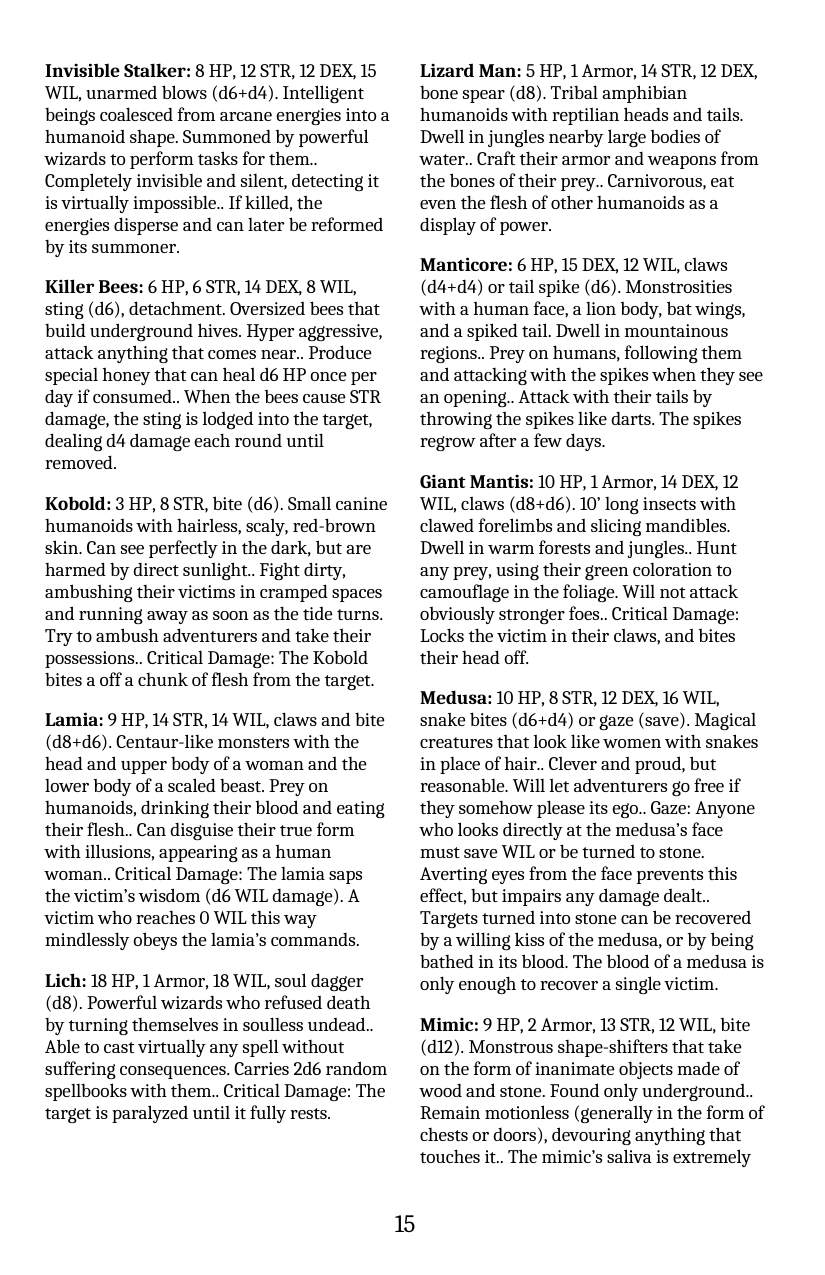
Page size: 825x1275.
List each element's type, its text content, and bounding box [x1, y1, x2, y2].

text Lamia: 9 HP, 14 STR, 14 WIL, claws and bite (d8+d6). Centaur-like monsters with the head and upper body of a woman and the lower body of a scaled beast. Prey on humanoids, drinking their blood and eating their flesh.. Can disguise their true form with illusions, appearing as a human woman.. Critical Damage: The lamia saps the victim’s wisdom (d6 WIL damage). A victim who reaches 0 WIL this way mindlessly obeys the lamia’s commands. [45, 710, 390, 951]
text Mimic: 9 HP, 2 Armor, 13 STR, 12 WIL, bite (d12). Monstrous shape-shifters that take on the form of inanimate objects made of wood and stone. Found only underground.. Remain motionless (generally in the form of chests or doors), devouring anything that touches it.. The mimic’s saliva is extremely [420, 1014, 765, 1168]
text Killer Bees: 6 HP, 6 STR, 14 DEX, 8 WIL, sting (d6), detachment. Oversized bees that build underground hives. Hyper aggressive, attack anything that comes near.. Produce special honey that can heal d6 HP once per day if consumed.. When the bees cause STR damage, the sting is lodged into the target, dealing d4 damage each round until removed. [45, 277, 390, 474]
text Manticore: 6 HP, 15 DEX, 12 WIL, claws (d4+d4) or tail spike (d6). Monstrosities with a human face, a lion body, bat wings, and a spiked tail. Dwell in mountainous regions.. Prey on humans, following them and attacking with the spikes when they see an opening.. Attack with their tails by throwing the spikes like darts. The spikes regrow after a few days. [420, 254, 765, 452]
text Invisible Stalker: 8 HP, 12 STR, 12 DEX, 15 WIL, unarmed blows (d6+d4). Intelligent beings coalesced from arcane energies into a humanoid shape. Summoned by powerful wizards to perform tasks for them.. Completely invisible and silent, detecting it is virtually impossible.. If killed, the energies disperse and can later be reformed by its summoner. [45, 60, 390, 258]
text Kobold: 3 HP, 8 STR, bite (d6). Small canine humanoids with hairless, scaly, red-brown skin. Can see perfectly in the dark, but are harmed by direct sunlight.. Fight dirty, ambushing their victims in cramped spaces and running away as soon as the tide turns. Try to ambush adventurers and take their possessions.. Critical Damage: The Kobold bites a off a chunk of flesh from the target. [45, 493, 390, 691]
text Lich: 18 HP, 1 Armor, 18 WIL, soul dagger (d8). Powerful wizards who refused death by turning themselves in soulless undead.. Able to cast virtually any spell without suffering consequences. Carries 2d6 random spellbooks with them.. Critical Damage: The target is paralyzed until it fully rests. [45, 970, 390, 1124]
text Medusa: 10 HP, 8 STR, 12 DEX, 16 WIL, snake bites (d6+d4) or gaze (save). Magical creatures that look like women with snakes in place of hair.. Clever and proud, but reasonable. Will let adventurers go free if they somehow please its ego.. Gaze: Anyone who looks directly at the medusa’s face must save WIL or be turned to stone. Averting eyes from the face prevents this effect, but impairs any damage dealt.. Targets turned into stone can be recovered by a willing kiss of the medusa, or by being bathed in its blood. The blood of a medusa is only enough to recover a single victim. [420, 688, 765, 995]
text Giant Mantis: 10 HP, 1 Armor, 14 DEX, 12 WIL, claws (d8+d6). 10’ long insects with clawed forelimbs and slicing mandibles. Dwell in warm forests and jungles.. Hunt any prey, using their green coloration to camouflage in the foliage. Will not attack obviously stronger foes.. Critical Damage: Locks the victim in their claws, and bites their head off. [420, 471, 765, 669]
text Lizard Man: 5 HP, 1 Armor, 14 STR, 12 DEX, bone spear (d8). Tribal amphibian humanoids with reptilian heads and tails. Dwell in jungles nearby large bodies of water.. Craft their armor and weapons from the bones of their prey.. Carnivorous, eat even the flesh of other humanoids as a display of power. [420, 60, 765, 236]
